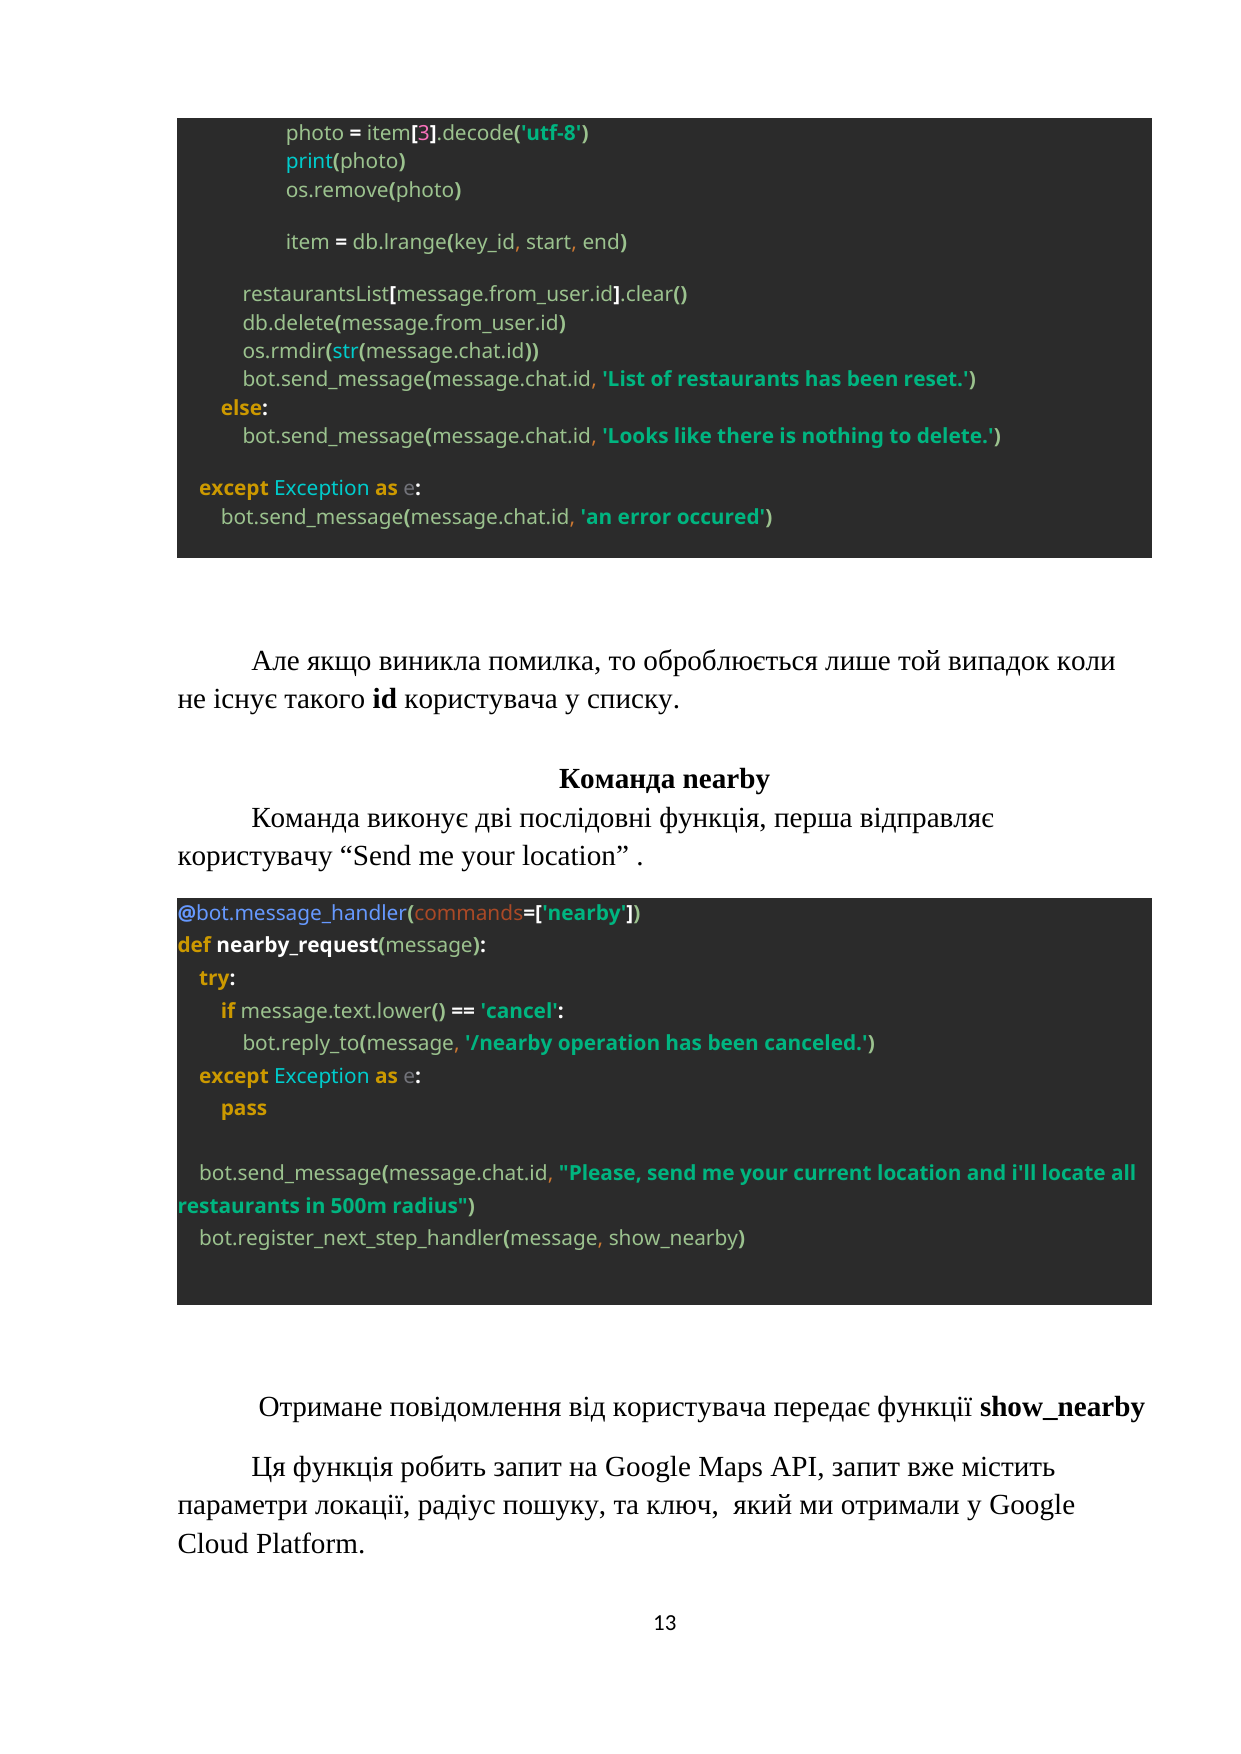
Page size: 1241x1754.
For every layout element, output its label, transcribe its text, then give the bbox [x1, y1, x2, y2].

text Але якщо виникла помилка, то оброблюється лише той випадок коли не існує такого id користувача у списку. [177, 643, 1152, 715]
text Ця функція робить запит на Google Maps API, запит вже містить параметри локації, радіус пошуку, та ключ, який ми отримали у Google Cloud Platform. [177, 1449, 1152, 1559]
text @bot.message_handler(commands=['nearby']) def nearby_request(message): try: if message.text.lower() == 'cancel': bot.reply_to(message, '/nearby operation has been canceled.') except Exception as e: pass bot.send_message(message.chat.id, "Please, send me your current location and i'll locate all restaurants in 500m radius") bot.register_next_step_handler(message, show_nearby) [177, 898, 1152, 1252]
text photo = item[3].decode('utf-8') print(photo) os.remove(photo) item = db.lrange(key_id, start, end) restaurantsList[message.from_user.id].clear() db.delete(message.from_user.id) os.rmdir(str(message.chat.id)) bot.send_message(message.chat.id, 'List of restaurants has been reset.') else: bot.send_message(message.chat.id, 'Looks like there is nothing to delete.') except Exception as e: bot.send_message(message.chat.id, 'an error occured') [177, 118, 1152, 530]
text Отримане повідомлення від користувача передає функції show_nearby [177, 1389, 1152, 1423]
text Команда виконує дві послідовні функція, перша відправляє користувачу “Send me your location” . [177, 800, 1152, 872]
subtitle Команда nearby [177, 761, 1152, 795]
